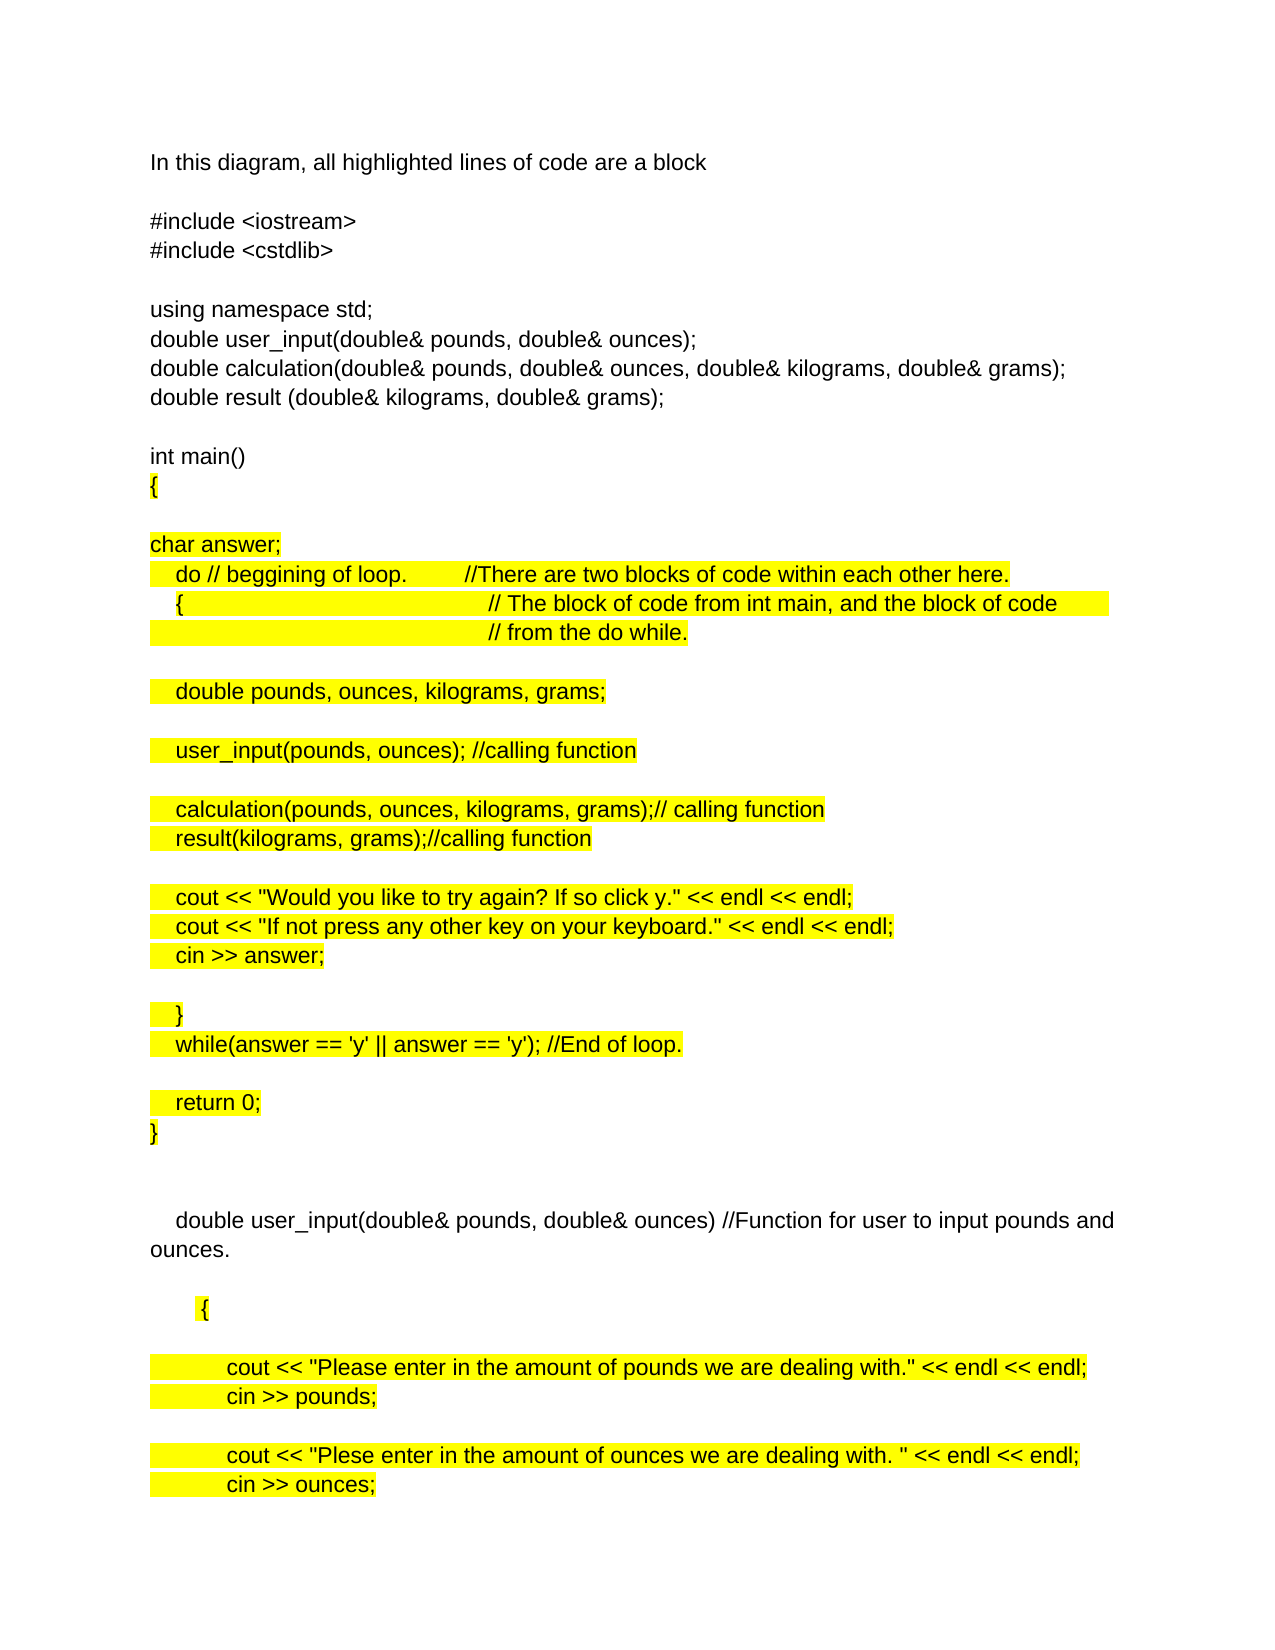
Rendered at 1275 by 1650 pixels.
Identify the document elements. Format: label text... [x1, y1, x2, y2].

text // from the do while. [150, 620, 1125, 646]
text } [150, 1002, 1125, 1027]
text char answer; [150, 532, 1125, 557]
text result(kilograms, grams);//calling function [150, 826, 1125, 851]
text double pounds, ounces, kilograms, grams; [150, 679, 1125, 704]
text double result (double& kilograms, double& grams); [150, 385, 1125, 411]
text calculation(pounds, ounces, kilograms, grams);// calling function [150, 796, 1125, 822]
text while(answer == 'y' || answer == 'y'); //End of loop. [150, 1031, 1125, 1057]
text cin >> ounces; [150, 1472, 1125, 1497]
text int main() [150, 444, 1125, 469]
text double user_input(double& pounds, double& ounces) //Function for user to input pounds and ounces. [150, 1207, 1125, 1262]
text { [150, 1296, 1125, 1321]
text double user_input(double& pounds, double& ounces); [150, 326, 1125, 352]
text In this diagram, all highlighted lines of code are a block [150, 150, 1125, 176]
text return 0; [150, 1090, 1125, 1116]
text { [150, 473, 1125, 499]
text { // The block of code from int main, and the block of code [150, 591, 1125, 616]
text cout << "If not press any other key on your keyboard." << endl << endl; [150, 914, 1125, 939]
text #include <iostream> [150, 209, 1125, 234]
text #include <cstdlib> [150, 238, 1125, 264]
text using namespace std; [150, 297, 1125, 322]
text do // beggining of loop. //There are two blocks of code within each other here. [150, 561, 1125, 587]
text user_input(pounds, ounces); //calling function [150, 737, 1125, 763]
text } [150, 1119, 1125, 1145]
text cin >> pounds; [150, 1384, 1125, 1409]
text cout << "Would you like to try again? If so click y." << endl << endl; [150, 884, 1125, 910]
text cout << "Plese enter in the amount of ounces we are dealing with. " << endl << endl; [150, 1442, 1125, 1468]
text cout << "Please enter in the amount of pounds we are dealing with." << endl << endl; [150, 1354, 1125, 1380]
text cin >> answer; [150, 943, 1125, 969]
text double calculation(double& pounds, double& ounces, double& kilograms, double& grams); [150, 356, 1125, 381]
